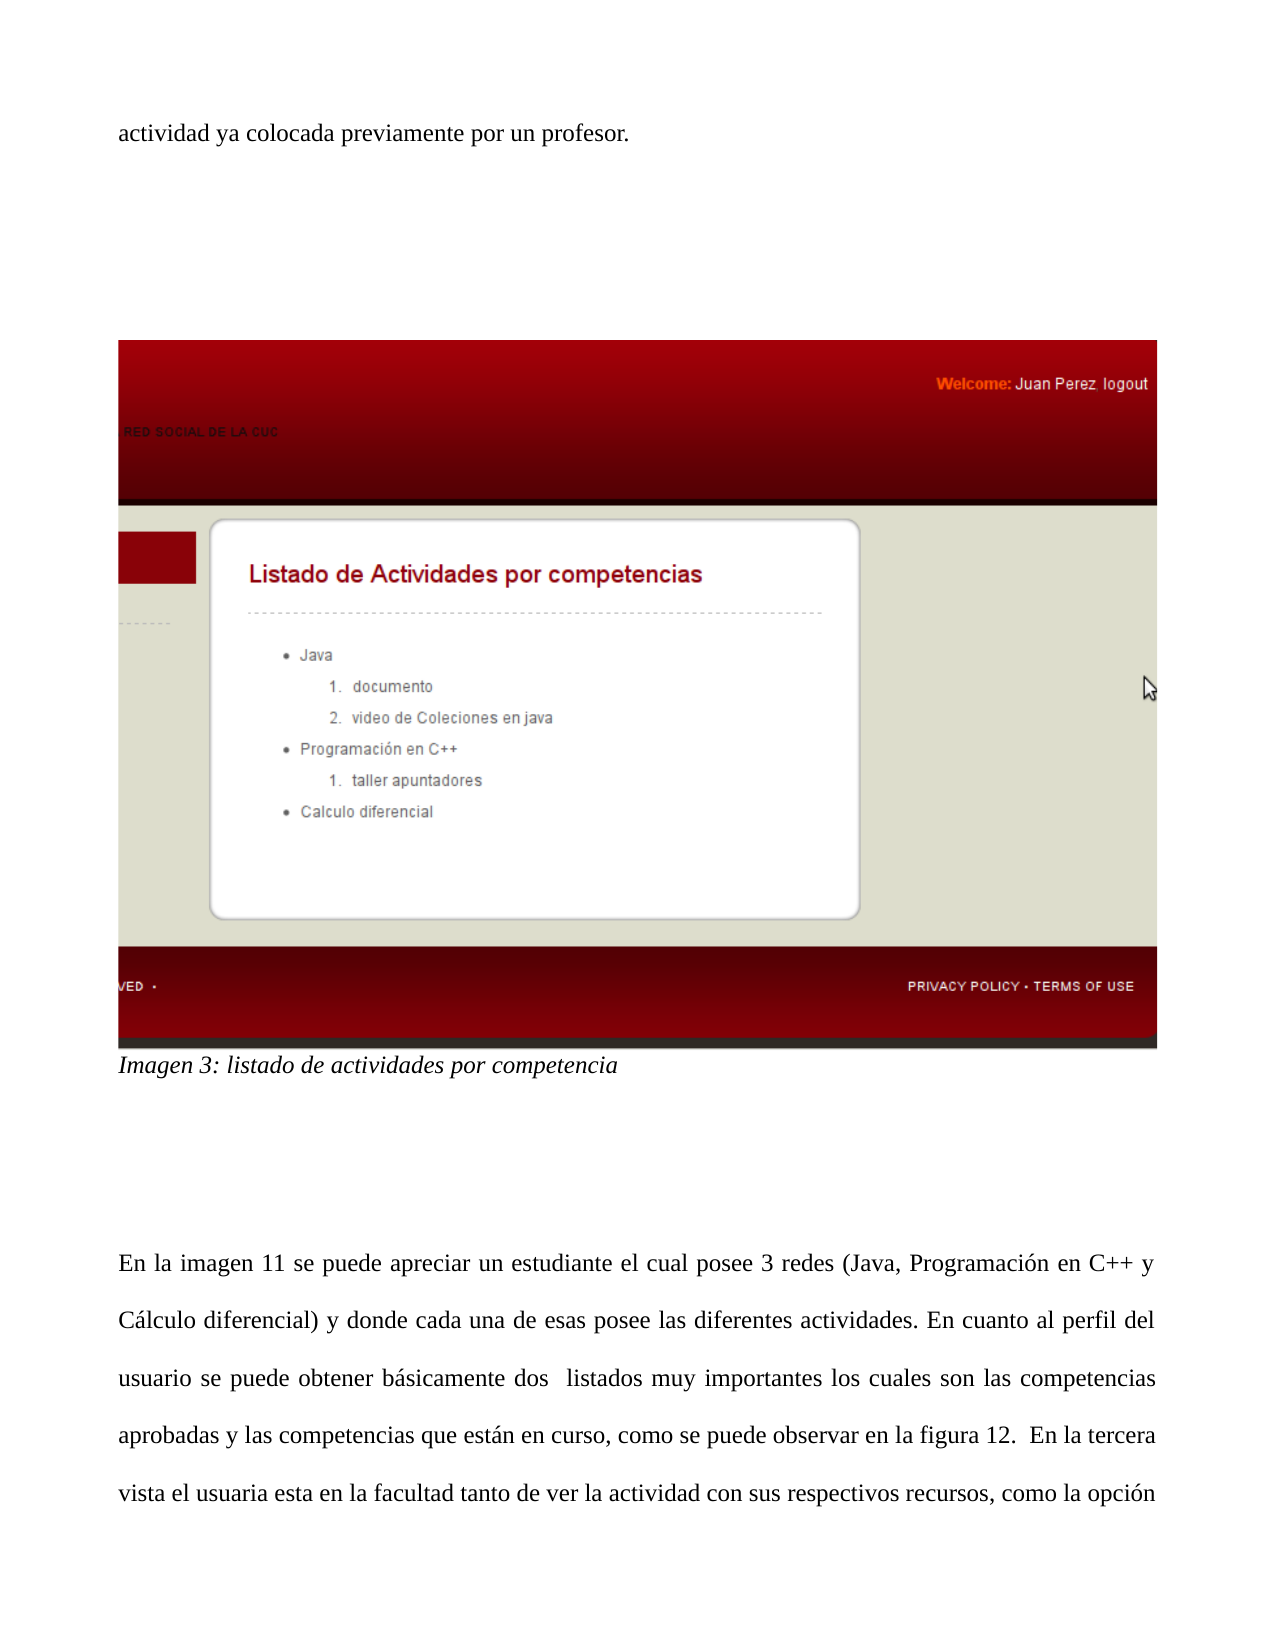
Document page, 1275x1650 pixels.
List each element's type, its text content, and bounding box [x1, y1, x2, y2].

picture [118, 340, 1158, 1051]
text Imagen 3: listado de actividades por competencia [118, 1051, 1157, 1079]
text actividad ya colocada previamente por un profesor. [118, 118, 1157, 147]
text En la imagen 11 se puede apreciar un estudiante el cual posee 3 redes (Java, Programación en C++ y Cálculo diferencial) y donde cada una de esas posee las diferentes actividades. En cuanto al perfil del usuario se puede obtener básicamente dos listados muy importantes los cuales son las competencias aprobadas y las competencias que están en curso, como se puede observar en la figura 12. En la tercera vista el usuaria esta en la facultad tanto de ver la actividad con sus respectivos recursos, como la opción [118, 1248, 1157, 1506]
